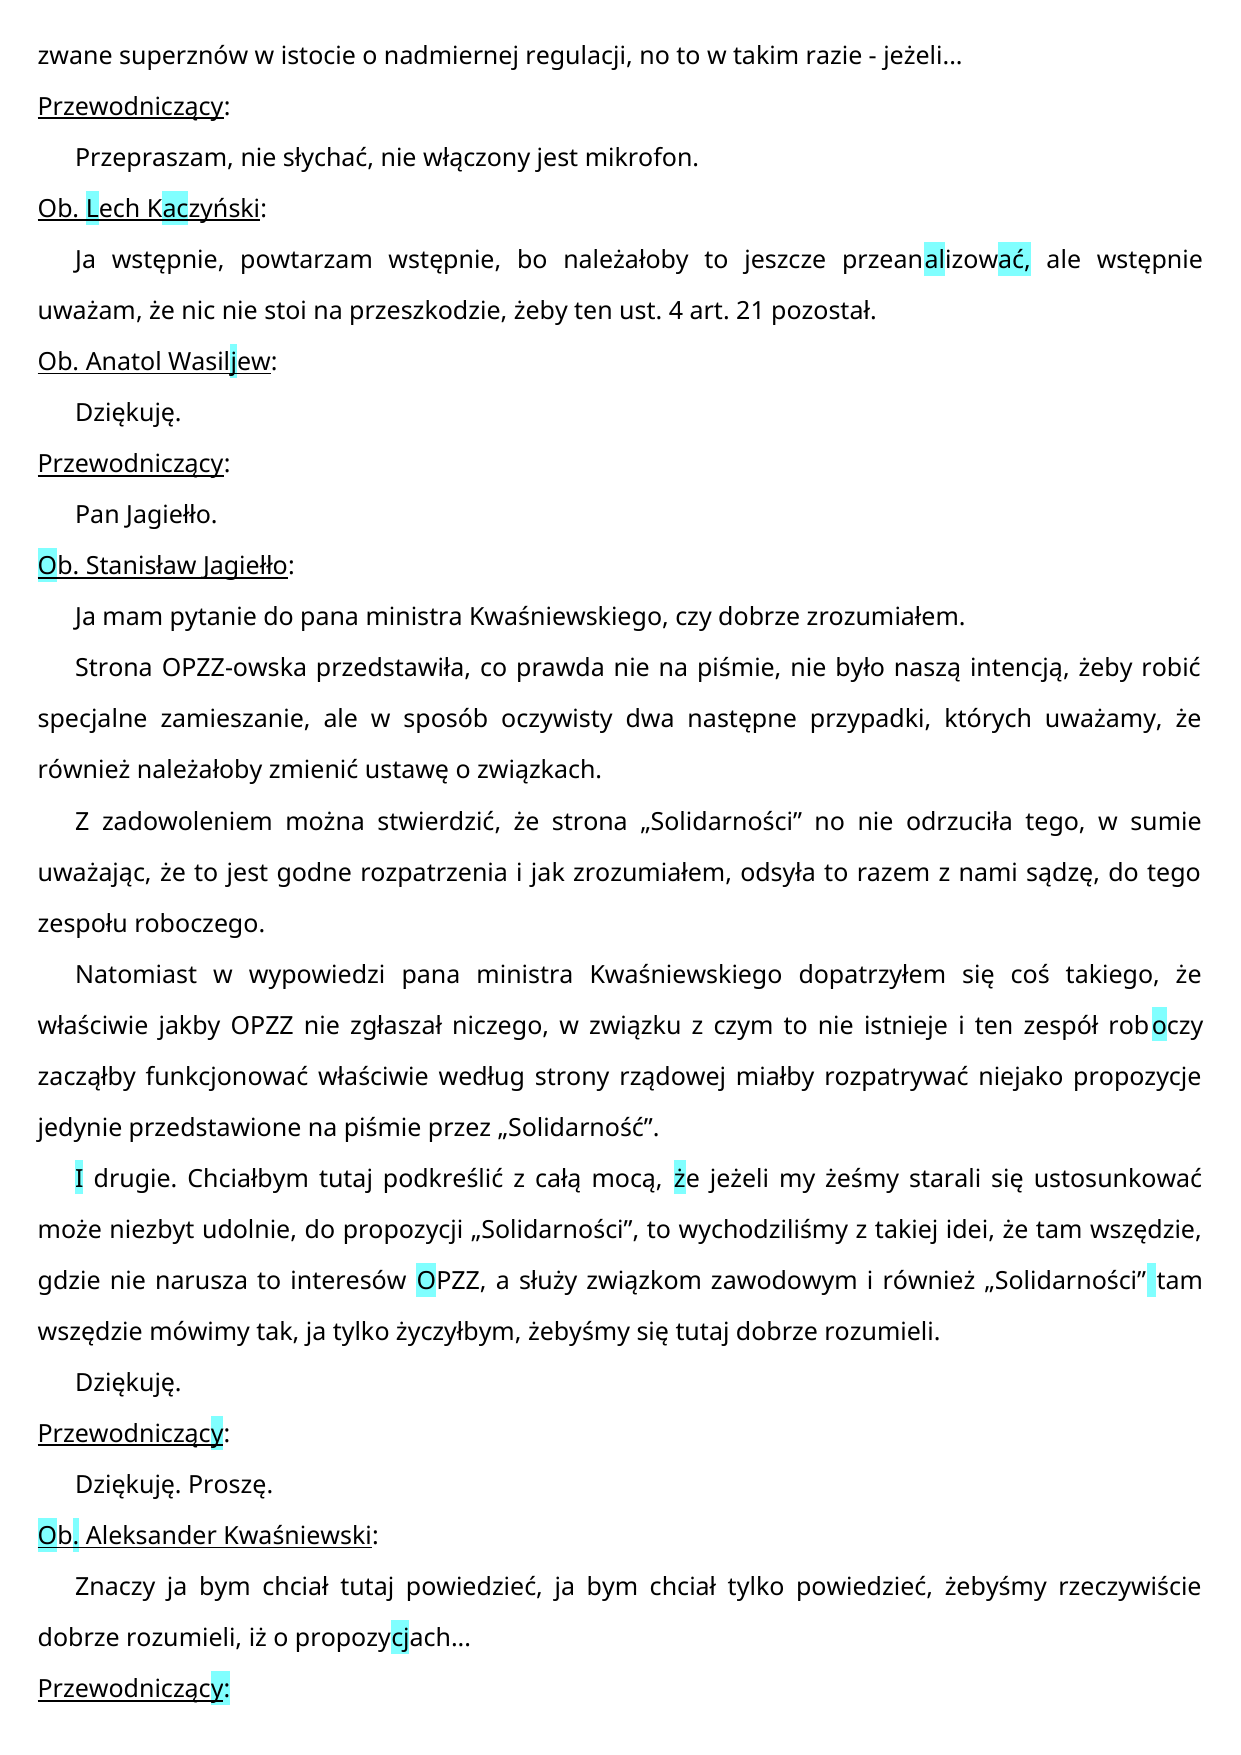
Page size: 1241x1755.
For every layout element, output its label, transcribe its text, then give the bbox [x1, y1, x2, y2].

text Z zadowoleniem można stwierdzić, że strona „Solidarności” no nie odrzuciła tego, w sumie uważając, że to jest godne rozpatrzenia i jak zrozumiałem, odsyła to razem z nami sądzę, do tego zespołu roboczego. [37, 803, 1203, 939]
text Natomiast w wypowiedzi pana ministra Kwaśniewskiego dopatrzyłem się coś takiego, że właściwie jakby OPZZ nie zgłaszał niczego, w związku z czym to nie istnieje i ten zespół roboczy zacząłby funkcjonować właściwie według strony rządowej miałby rozpatrywać niejako propozycje jedynie przedstawione na piśmie przez „Solidarność”. [37, 956, 1203, 1143]
text Przepraszam, nie słychać, nie włączony jest mikrofon. [37, 139, 1203, 174]
text Przewodniczący: [37, 1671, 1203, 1705]
text zwane superznów w istocie o nadmiernej regulacji, no to w takim razie - jeżeli... [37, 37, 1203, 72]
text I drugie. Chciałbym tutaj podkreślić z całą mocą, że jeżeli my żeśmy starali się ustosunkować może niezbyt udolnie, do propozycji „Solidarności”, to wychodziliśmy z takiej idei, że tam wszędzie, gdzie nie narusza to interesów OPZZ, a służy związkom zawodowym i również „Solidarności” tam wszędzie mówimy tak, ja tylko życzyłbym, żebyśmy się tutaj dobrze rozumieli. [37, 1160, 1203, 1348]
text Ob. Lech Kaczyński: [37, 191, 1203, 225]
text Strona OPZZ-owska przedstawiła, co prawda nie na piśmie, nie było naszą intencją, żeby robić specjalne zamieszanie, ale w sposób oczywisty dwa następne przypadki, których uważamy, że również należałoby zmienić ustawę o związkach. [37, 650, 1203, 786]
text Dziękuję. Proszę. [37, 1467, 1203, 1501]
text Ja mam pytanie do pana ministra Kwaśniewskiego, czy dobrze zrozumiałem. [37, 599, 1203, 633]
text Ob. Anatol Wasiljew: [37, 344, 1203, 378]
text Ja wstępnie, powtarzam wstępnie, bo należałoby to jeszcze przeanalizować, ale wstępnie uważam, że nic nie stoi na przeszkodzie, żeby ten ust. 4 art. 21 pozostał. [37, 242, 1203, 327]
text Przewodniczący: [37, 446, 1203, 480]
text Przewodniczący: [37, 88, 1203, 123]
text Dziękuję. [37, 395, 1203, 429]
text Dziękuję. [37, 1364, 1203, 1399]
text Znaczy ja bym chciał tutaj powiedzieć, ja bym chciał tylko powiedzieć, żebyśmy rzeczywiście dobrze rozumieli, iż o propozycjach... [37, 1569, 1203, 1654]
text Pan Jagiełło. [37, 497, 1203, 531]
text Ob. Stanisław Jagiełło: [37, 548, 1203, 582]
text Ob. Aleksander Kwaśniewski: [37, 1518, 1203, 1552]
text Przewodniczący: [37, 1416, 1203, 1450]
